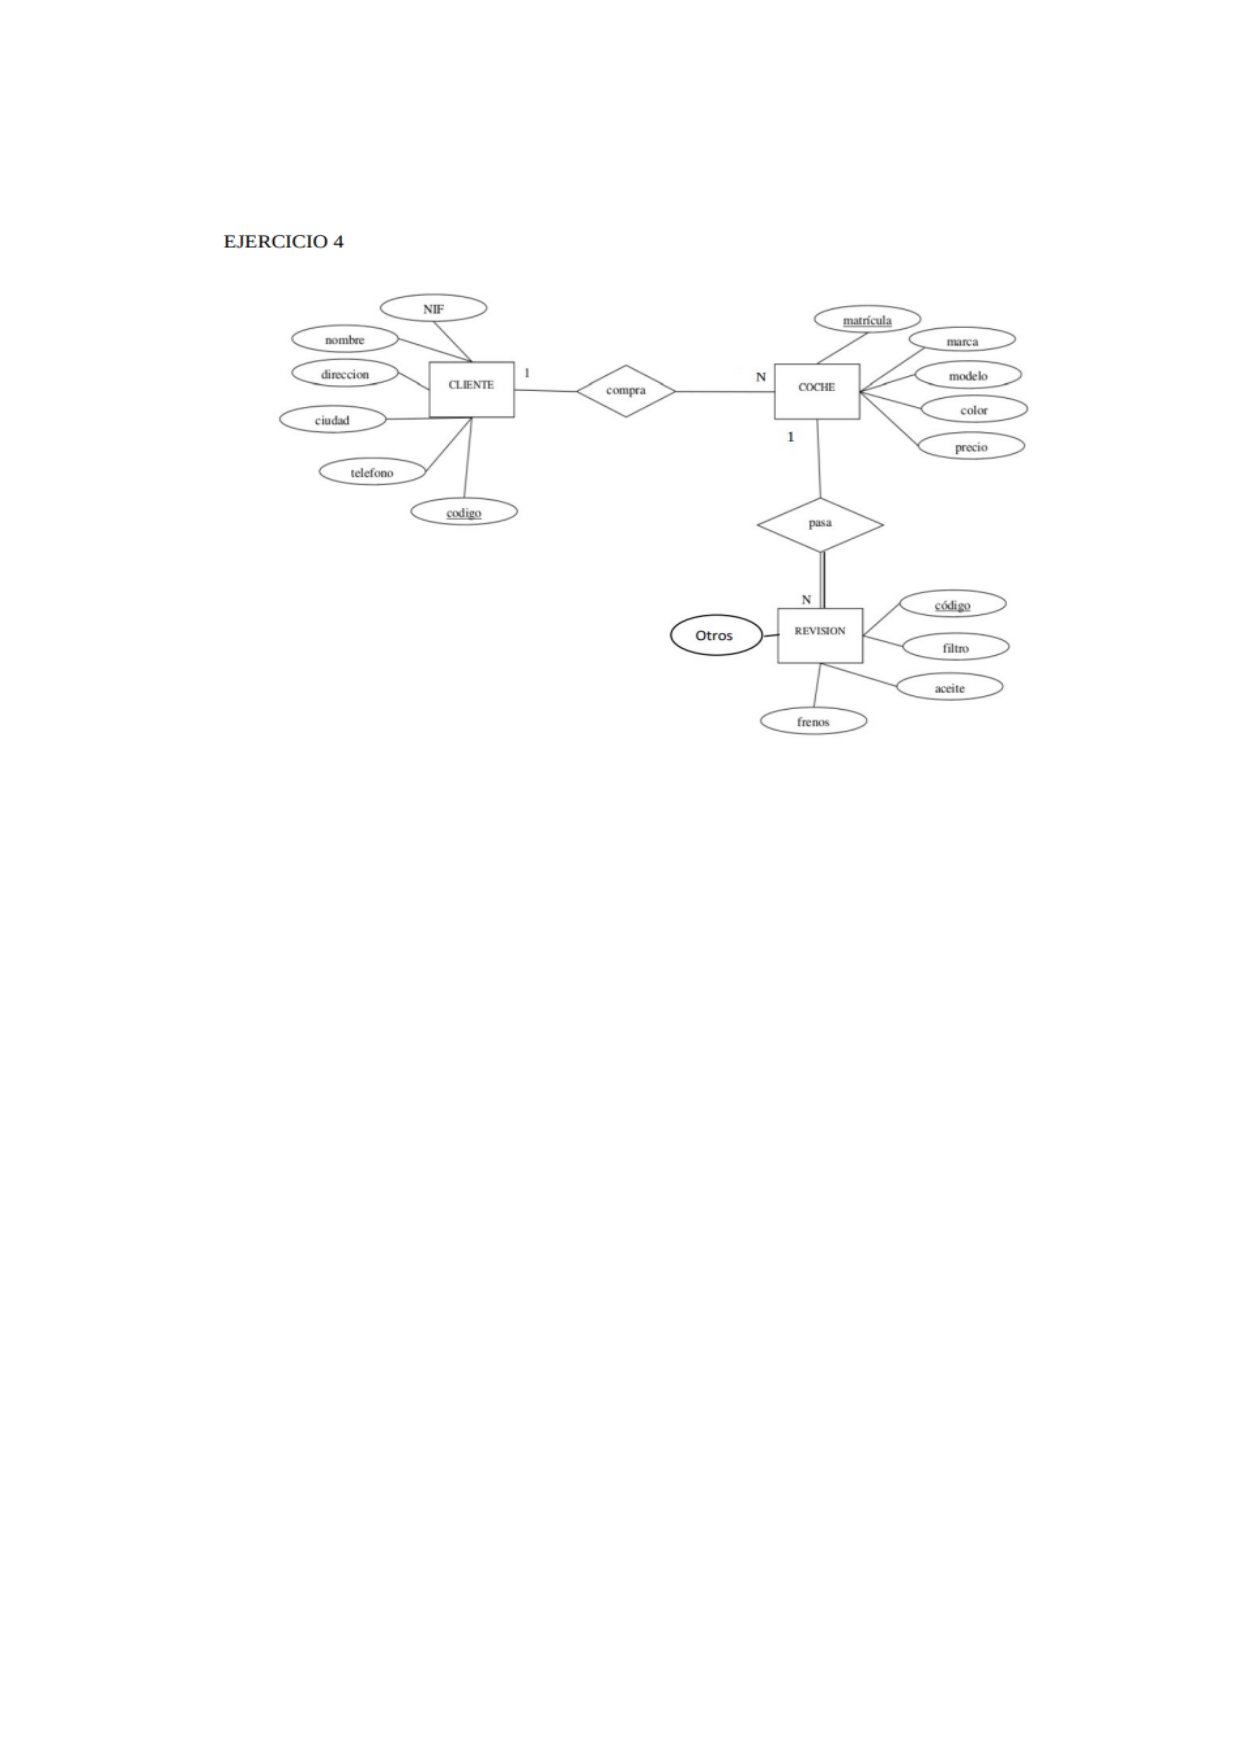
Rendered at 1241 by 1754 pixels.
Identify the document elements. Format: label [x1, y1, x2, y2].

picture [205, 204, 1054, 748]
